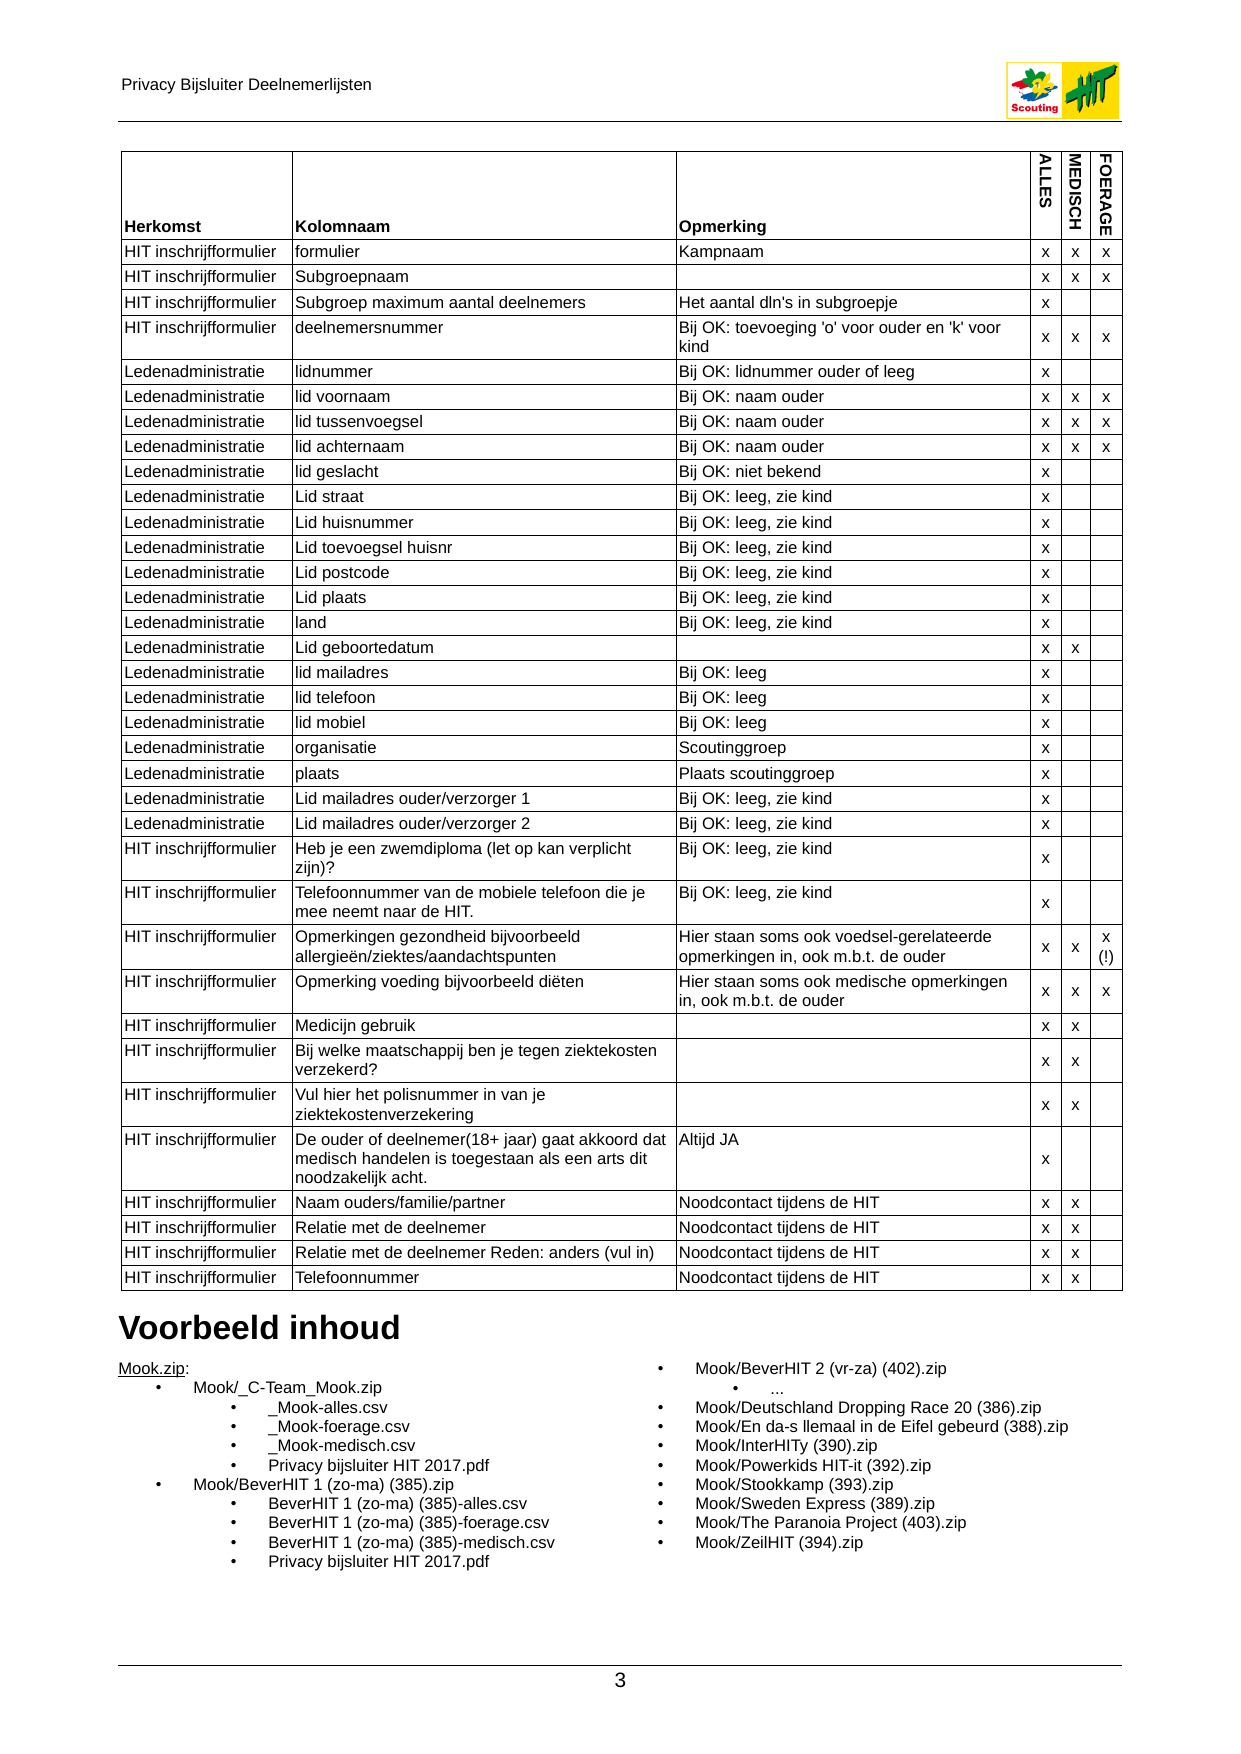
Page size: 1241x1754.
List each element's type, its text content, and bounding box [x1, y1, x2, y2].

table_cell x [1091, 435, 1122, 459]
table_cell HIT inschrijfformulier [122, 837, 292, 880]
table_cell [1091, 787, 1122, 811]
table_cell [1062, 1127, 1090, 1190]
table_cell Scoutinggroep [677, 736, 1030, 760]
table_cell Ledenadministratie [122, 686, 292, 710]
table_cell x (!) [1091, 925, 1122, 968]
table_cell x [1031, 636, 1061, 660]
table_cell [1062, 787, 1090, 811]
table_cell [1062, 837, 1090, 880]
list Mook/En da-s llemaal in de Eifel gebeurd (388).zip [658, 1417, 1122, 1436]
table_cell x [1062, 316, 1090, 359]
table_cell x [1031, 611, 1061, 635]
picture [1006, 62, 1120, 119]
table_cell x [1091, 385, 1122, 409]
table_cell Ledenadministratie [122, 385, 292, 409]
table_cell HIT inschrijfformulier [122, 970, 292, 1013]
table_cell x [1031, 661, 1061, 685]
table_cell x [1031, 240, 1061, 264]
table_cell Bij OK: lidnummer ouder of leeg [677, 360, 1030, 384]
table_cell [1062, 661, 1090, 685]
table_cell [1062, 510, 1090, 534]
table_cell x [1031, 536, 1061, 559]
table_cell HIT inschrijfformulier [122, 1266, 292, 1290]
table_cell Medicijn gebruik [293, 1014, 676, 1038]
table_cell [1062, 290, 1090, 314]
table_cell x [1031, 1083, 1061, 1126]
table_cell Bij OK: leeg, zie kind [677, 485, 1030, 509]
table_cell [1091, 1266, 1122, 1290]
table_cell Opmerkingen gezondheid bijvoorbeeld allergieën/ziektes/aandachtspunten [293, 925, 676, 968]
table_cell HIT inschrijfformulier [122, 1039, 292, 1082]
table_cell x [1031, 586, 1061, 610]
table_cell Lid postcode [293, 561, 676, 585]
table_cell x [1031, 1127, 1061, 1190]
list Mook/ZeilHIT (394).zip [658, 1533, 1122, 1552]
table_cell x [1031, 265, 1061, 289]
table_cell Lid geboortedatum [293, 636, 676, 660]
table_cell x [1091, 316, 1122, 359]
list _Mook-medisch.csv [231, 1436, 620, 1455]
table_cell lid telefoon [293, 686, 676, 710]
table_header MEDISCH [1062, 152, 1090, 239]
table_cell lid mailadres [293, 661, 676, 685]
table_cell [1091, 1241, 1122, 1265]
text Mook.zip: [118, 1359, 620, 1378]
table_cell De ouder of deelnemer(18+ jaar) gaat akkoord dat medisch handelen is toegestaan als een arts dit noodzakelijk acht. [293, 1127, 676, 1190]
table_cell [1062, 460, 1090, 484]
table_cell x [1031, 561, 1061, 585]
table_cell Relatie met de deelnemer Reden: anders (vul in) [293, 1241, 676, 1265]
table_cell Hier staan soms ook voedsel-gerelateerde opmerkingen in, ook m.b.t. de ouder [677, 925, 1030, 968]
list BeverHIT 1 (zo-ma) (385)-alles.csv [231, 1494, 620, 1513]
table_cell x [1031, 410, 1061, 434]
table_cell [1091, 611, 1122, 635]
table_cell HIT inschrijfformulier [122, 1127, 292, 1190]
table_cell Vul hier het polisnummer in van je ziektekostenverzekering [293, 1083, 676, 1126]
table_header ALLES [1031, 152, 1061, 239]
table_cell Bij OK: leeg, zie kind [677, 881, 1030, 924]
table_cell Altijd JA [677, 1127, 1030, 1190]
table_cell [1062, 686, 1090, 710]
table_cell [1091, 1039, 1122, 1082]
table_cell x [1031, 1241, 1061, 1265]
table_cell x [1062, 925, 1090, 968]
table_cell x [1031, 736, 1061, 760]
subtitle Voorbeeld inhoud [118, 1308, 1122, 1347]
table_cell x [1091, 970, 1122, 1013]
table_cell [1091, 360, 1122, 384]
list BeverHIT 1 (zo-ma) (385)-medisch.csv [231, 1532, 620, 1552]
list _Mook-alles.csv [231, 1398, 620, 1417]
table_cell [1062, 561, 1090, 585]
table_cell lid voornaam [293, 385, 676, 409]
table_cell Hier staan soms ook medische opmerkingen in, ook m.b.t. de ouder [677, 970, 1030, 1013]
table_cell Ledenadministratie [122, 812, 292, 836]
table_cell Bij OK: toevoeging 'o' voor ouder en 'k' voor kind [677, 316, 1030, 359]
table_cell Lid straat [293, 485, 676, 509]
table_cell Ledenadministratie [122, 536, 292, 559]
table_cell Bij OK: leeg [677, 686, 1030, 710]
table_cell [1062, 761, 1090, 786]
table_cell x [1062, 385, 1090, 409]
table_cell [677, 1039, 1030, 1082]
table_cell Ledenadministratie [122, 711, 292, 735]
table_cell [1091, 536, 1122, 559]
table_cell [1091, 1083, 1122, 1126]
table_cell x [1062, 410, 1090, 434]
list Mook/Deutschland Dropping Race 20 (386).zip [658, 1398, 1122, 1417]
table_cell Bij OK: leeg, zie kind [677, 812, 1030, 836]
table_cell x [1031, 970, 1061, 1013]
table_header Kolomnaam [293, 152, 676, 239]
table_cell [1091, 711, 1122, 735]
list Mook/Sweden Express (389).zip [658, 1494, 1122, 1513]
table_cell Bij welke maatschappij ben je tegen ziektekosten verzekerd? [293, 1039, 676, 1082]
table_cell organisatie [293, 736, 676, 760]
table_cell [1091, 460, 1122, 484]
table_cell Bij OK: leeg, zie kind [677, 837, 1030, 880]
table_cell HIT inschrijfformulier [122, 881, 292, 924]
table_cell [1091, 636, 1122, 660]
table_cell x [1091, 240, 1122, 264]
table_cell Relatie met de deelnemer [293, 1216, 676, 1240]
list ... [733, 1378, 1122, 1398]
table_cell Bij OK: leeg, zie kind [677, 611, 1030, 635]
table_cell Bij OK: leeg, zie kind [677, 536, 1030, 559]
table_cell [1091, 686, 1122, 710]
table_cell Bij OK: leeg [677, 711, 1030, 735]
table_cell [1062, 485, 1090, 509]
table_cell [677, 1014, 1030, 1038]
table_cell [1091, 1191, 1122, 1215]
table_cell x [1031, 1191, 1061, 1215]
table_cell Bij OK: niet bekend [677, 460, 1030, 484]
table_cell Subgroep maximum aantal deelnemers [293, 290, 676, 314]
table_cell Ledenadministratie [122, 410, 292, 434]
table_cell Noodcontact tijdens de HIT [677, 1216, 1030, 1240]
table_cell x [1031, 787, 1061, 811]
table_cell HIT inschrijfformulier [122, 265, 292, 289]
table_cell HIT inschrijfformulier [122, 1083, 292, 1126]
table_cell [1062, 881, 1090, 924]
table_cell Telefoonnummer [293, 1266, 676, 1290]
table_cell lid mobiel [293, 711, 676, 735]
table_cell [1062, 611, 1090, 635]
table_header Herkomst [122, 152, 292, 239]
list Mook/BeverHIT 2 (vr-za) (402).zip [658, 1359, 1122, 1378]
table_cell HIT inschrijfformulier [122, 1241, 292, 1265]
table_cell formulier [293, 240, 676, 264]
table_cell [1062, 360, 1090, 384]
table_cell lid achternaam [293, 435, 676, 459]
table_cell Ledenadministratie [122, 510, 292, 534]
table_cell [677, 265, 1030, 289]
table_cell [1091, 1127, 1122, 1190]
table_cell Het aantal dln's in subgroepje [677, 290, 1030, 314]
table_cell deelnemersnummer [293, 316, 676, 359]
table_cell x [1031, 1216, 1061, 1240]
table_cell Ledenadministratie [122, 360, 292, 384]
table_cell x [1062, 240, 1090, 264]
table_cell x [1062, 1039, 1090, 1082]
table_cell Bij OK: leeg, zie kind [677, 510, 1030, 534]
list _Mook-foerage.csv [231, 1417, 620, 1436]
table_cell Ledenadministratie [122, 561, 292, 585]
table_cell [1091, 812, 1122, 836]
table_cell Bij OK: naam ouder [677, 385, 1030, 409]
table_cell HIT inschrijfformulier [122, 1014, 292, 1038]
table_cell [1062, 812, 1090, 836]
table_cell [1091, 290, 1122, 314]
table_cell Lid huisnummer [293, 510, 676, 534]
list Privacy bijsluiter HIT 2017.pdf [231, 1552, 620, 1571]
table_cell Heb je een zwemdiploma (let op kan verplicht zijn)? [293, 837, 676, 880]
table_cell Ledenadministratie [122, 761, 292, 786]
table_cell [1091, 761, 1122, 786]
table_cell x [1062, 265, 1090, 289]
table_cell Ledenadministratie [122, 611, 292, 635]
table_cell [1091, 586, 1122, 610]
table_cell Kampnaam [677, 240, 1030, 264]
list BeverHIT 1 (zo-ma) (385)-foerage.csv [231, 1513, 620, 1532]
table_cell HIT inschrijfformulier [122, 240, 292, 264]
table_cell x [1031, 316, 1061, 359]
table_cell Bij OK: naam ouder [677, 410, 1030, 434]
table_cell x [1062, 970, 1090, 1013]
list Mook/The Paranoia Project (403).zip [658, 1513, 1122, 1533]
table_cell [1091, 661, 1122, 685]
table_cell Bij OK: naam ouder [677, 435, 1030, 459]
table_cell x [1031, 812, 1061, 836]
table_cell lidnummer [293, 360, 676, 384]
list Mook/InterHITy (390).zip [658, 1436, 1122, 1456]
table_cell Bij OK: leeg, zie kind [677, 787, 1030, 811]
table_cell [1091, 485, 1122, 509]
table_cell [677, 1083, 1030, 1126]
table_cell Opmerking voeding bijvoorbeeld diëten [293, 970, 676, 1013]
table_cell lid geslacht [293, 460, 676, 484]
table_cell Lid plaats [293, 586, 676, 610]
table_cell HIT inschrijfformulier [122, 925, 292, 968]
table_cell x [1031, 1039, 1061, 1082]
table_cell [1091, 736, 1122, 760]
table_cell x [1031, 761, 1061, 786]
table_cell x [1031, 290, 1061, 314]
table_cell Noodcontact tijdens de HIT [677, 1266, 1030, 1290]
table_cell lid tussenvoegsel [293, 410, 676, 434]
table_cell x [1031, 360, 1061, 384]
table_cell x [1062, 435, 1090, 459]
table_cell [1091, 1216, 1122, 1240]
table_cell x [1031, 1266, 1061, 1290]
table_cell Lid mailadres ouder/verzorger 1 [293, 787, 676, 811]
table_cell [1091, 561, 1122, 585]
table_cell Plaats scoutinggroep [677, 761, 1030, 786]
table_cell x [1031, 925, 1061, 968]
table_cell x [1062, 1266, 1090, 1290]
list Privacy bijsluiter HIT 2017.pdf [231, 1455, 620, 1475]
table_cell Naam ouders/familie/partner [293, 1191, 676, 1215]
table_cell x [1062, 1014, 1090, 1038]
table_cell Ledenadministratie [122, 460, 292, 484]
table_cell HIT inschrijfformulier [122, 290, 292, 314]
table_cell x [1031, 510, 1061, 534]
table_cell x [1031, 485, 1061, 509]
list Mook/BeverHIT 1 (zo-ma) (385).zip [156, 1475, 620, 1494]
list Mook/Stookkamp (393).zip [658, 1475, 1122, 1494]
table_cell Ledenadministratie [122, 787, 292, 811]
table_cell Ledenadministratie [122, 636, 292, 660]
table_cell Lid toevoegsel huisnr [293, 536, 676, 559]
table_cell [1062, 586, 1090, 610]
table_cell Subgroepnaam [293, 265, 676, 289]
table_cell HIT inschrijfformulier [122, 1191, 292, 1215]
table_cell HIT inschrijfformulier [122, 1216, 292, 1240]
table_cell [1062, 711, 1090, 735]
table_cell x [1091, 410, 1122, 434]
table_cell x [1031, 460, 1061, 484]
table_cell Noodcontact tijdens de HIT [677, 1241, 1030, 1265]
table_cell land [293, 611, 676, 635]
list Mook/_C-Team_Mook.zip [156, 1378, 620, 1398]
table_cell [1091, 837, 1122, 880]
table_cell plaats [293, 761, 676, 786]
table_cell Bij OK: leeg, zie kind [677, 586, 1030, 610]
table_cell Ledenadministratie [122, 661, 292, 685]
table_cell x [1062, 1083, 1090, 1126]
list Mook/Powerkids HIT-it (392).zip [658, 1456, 1122, 1475]
table_cell [1091, 881, 1122, 924]
table_cell x [1031, 711, 1061, 735]
table_cell [677, 636, 1030, 660]
table_cell x [1031, 837, 1061, 880]
table_cell Ledenadministratie [122, 586, 292, 610]
table_cell x [1031, 1014, 1061, 1038]
table_cell Bij OK: leeg, zie kind [677, 561, 1030, 585]
table_cell x [1062, 1216, 1090, 1240]
table_cell x [1062, 1191, 1090, 1215]
table_cell HIT inschrijfformulier [122, 316, 292, 359]
table_cell Ledenadministratie [122, 736, 292, 760]
table_cell [1062, 736, 1090, 760]
table_cell [1062, 536, 1090, 559]
table_cell Lid mailadres ouder/verzorger 2 [293, 812, 676, 836]
table_header Opmerking [677, 152, 1030, 239]
table_cell Noodcontact tijdens de HIT [677, 1191, 1030, 1215]
table_cell Ledenadministratie [122, 435, 292, 459]
table_cell x [1031, 881, 1061, 924]
table_cell x [1062, 636, 1090, 660]
table_cell x [1031, 435, 1061, 459]
table_cell [1091, 510, 1122, 534]
table_cell Bij OK: leeg [677, 661, 1030, 685]
table_cell x [1031, 385, 1061, 409]
table_cell x [1091, 265, 1122, 289]
table_header FOERAGE [1091, 152, 1122, 239]
table_cell x [1031, 686, 1061, 710]
table_cell Telefoonnummer van de mobiele telefoon die je mee neemt naar de HIT. [293, 881, 676, 924]
table_cell [1091, 1014, 1122, 1038]
table_cell Ledenadministratie [122, 485, 292, 509]
table_cell x [1062, 1241, 1090, 1265]
